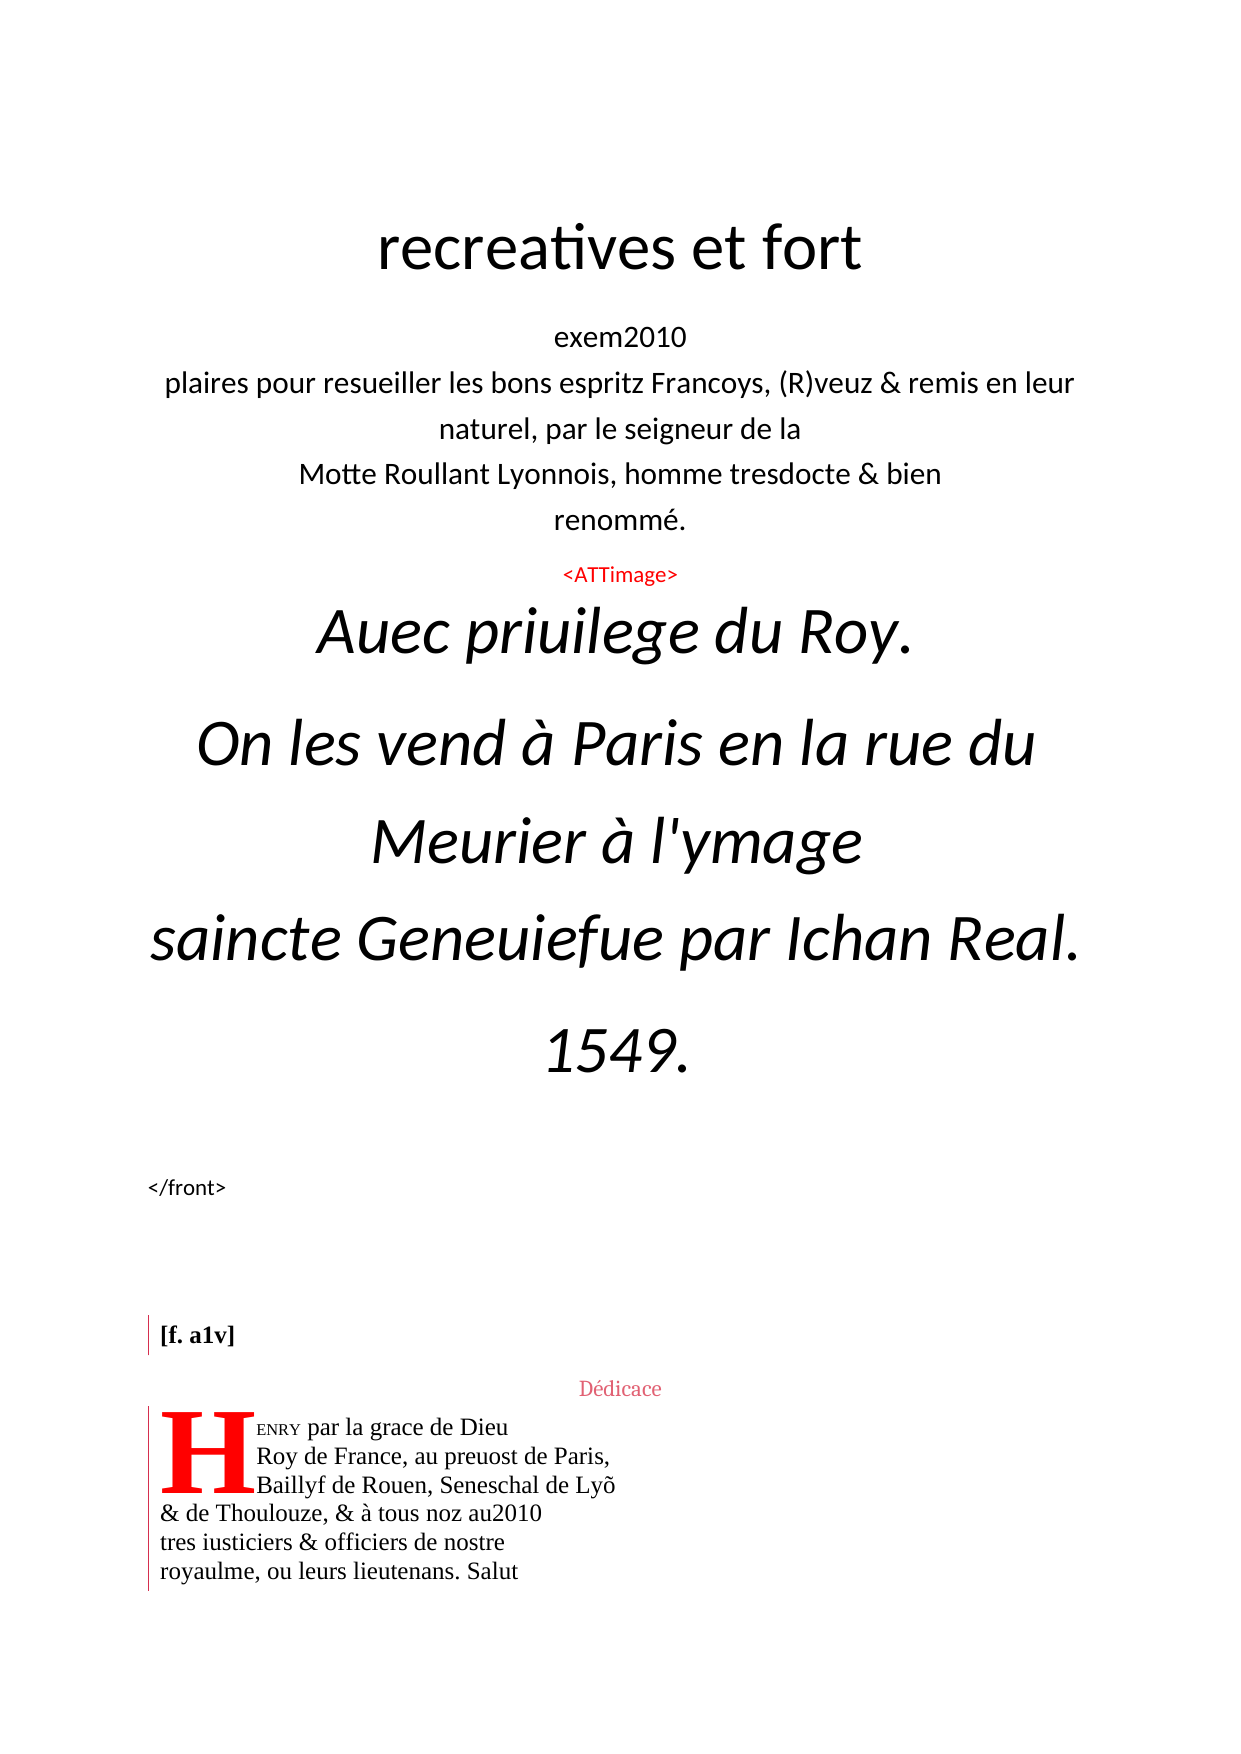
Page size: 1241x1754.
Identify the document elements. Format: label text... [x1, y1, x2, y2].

text <ATTimage> [148, 561, 1093, 588]
text recreatives et fort [148, 205, 1093, 286]
text Henry par la grace de Dieu Roy de France, au preuost de Paris, Baillyf de Rouen, Seneschal de Lyõ & de Thoulouze, & à tous noz au2010 tres iusticiers & officiers de nostre royaulme, ou leurs lieutenans. Salut [149, 1406, 1093, 1591]
text [f. a1v] [149, 1315, 1093, 1355]
text exem2010 plaires pour resueiller les bons espritz Francoys, (R)veuz & remis en leur naturel, par le seigneur de la Motte Roullant Lyonnois, homme tresdocte & bien renommé. [148, 317, 1093, 538]
text </front> [148, 1173, 1093, 1201]
text 1549. [148, 1008, 1093, 1089]
text Auec priuilege du Roy. [148, 588, 1093, 670]
text On les vend à Paris en la rue du Meurier à l'ymage saincte Geneuiefue par Ichan Real. [148, 701, 1093, 977]
subtitle Dédicace [148, 1376, 1093, 1402]
